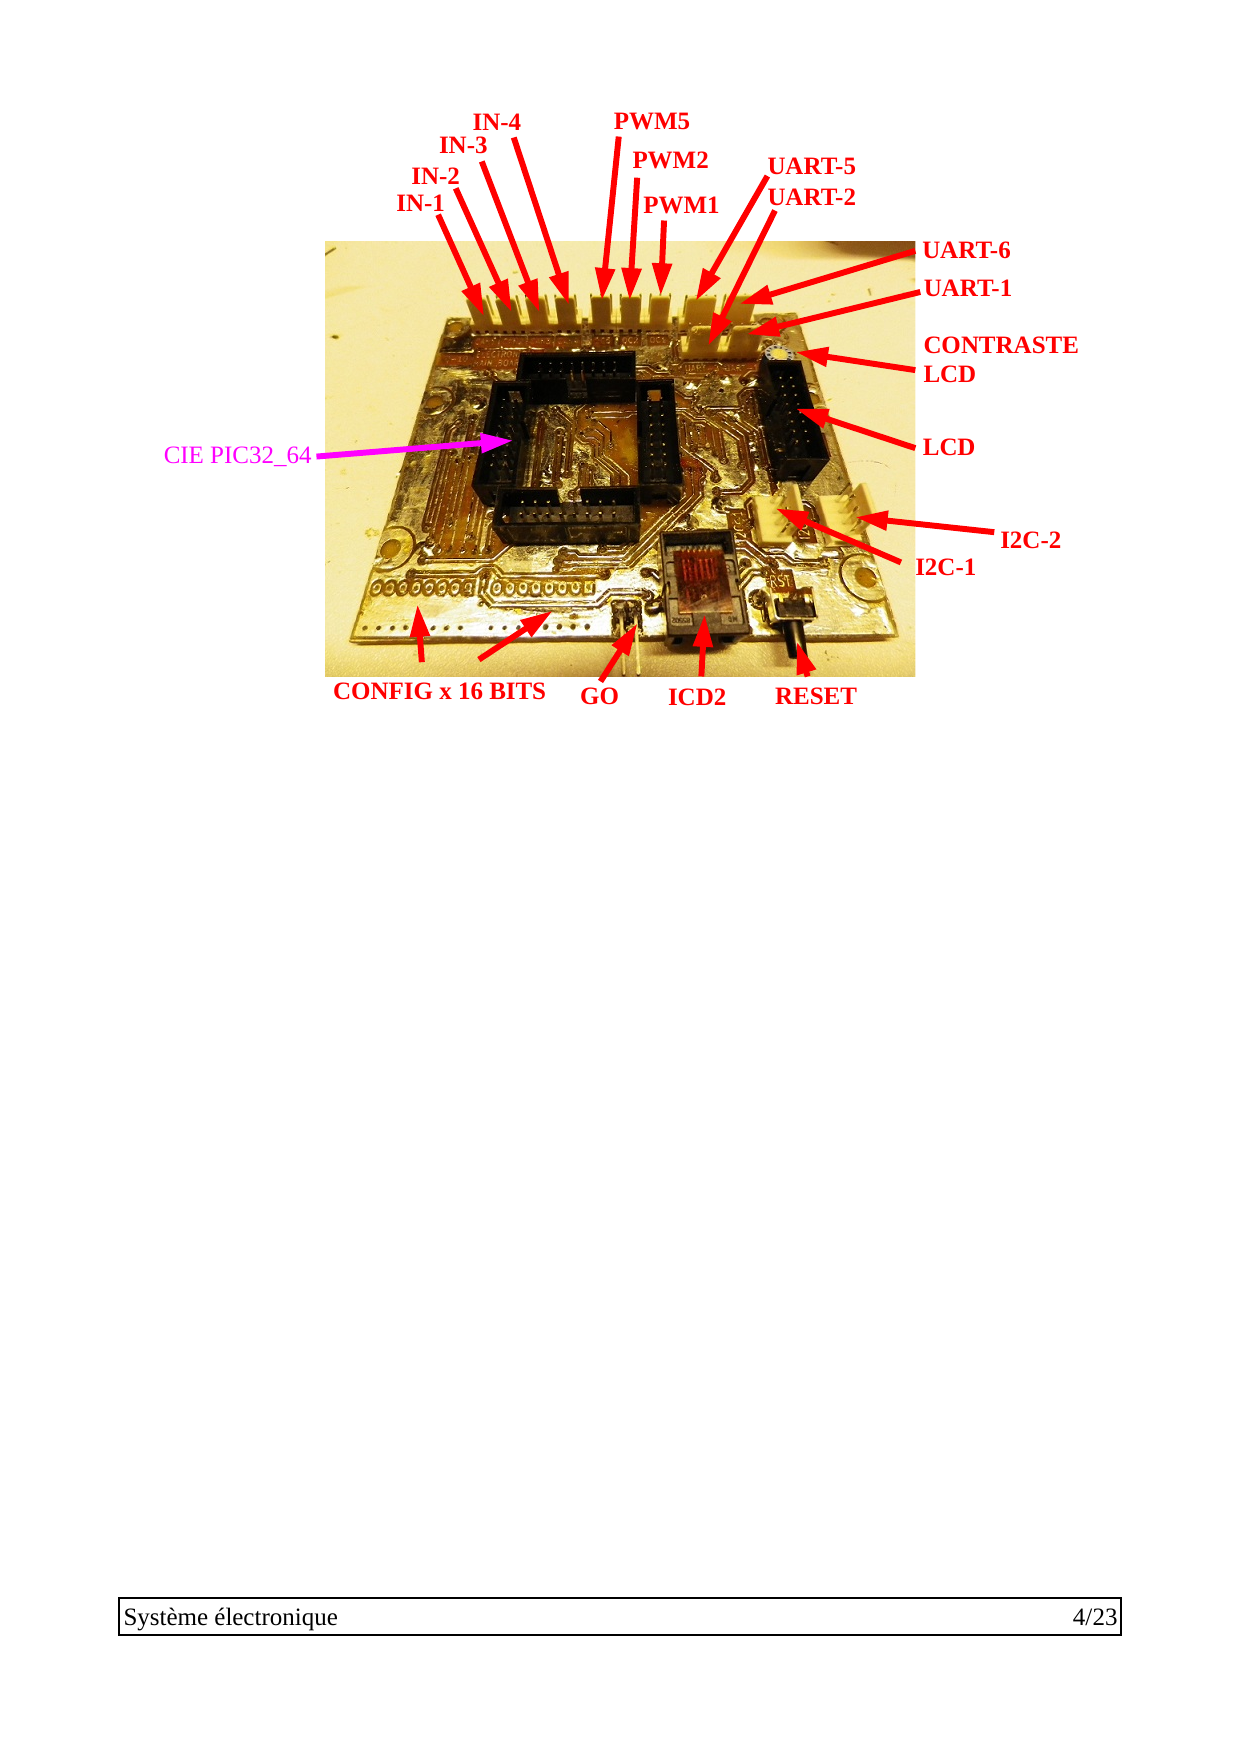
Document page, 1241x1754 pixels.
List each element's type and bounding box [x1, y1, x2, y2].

picture [325, 241, 916, 677]
